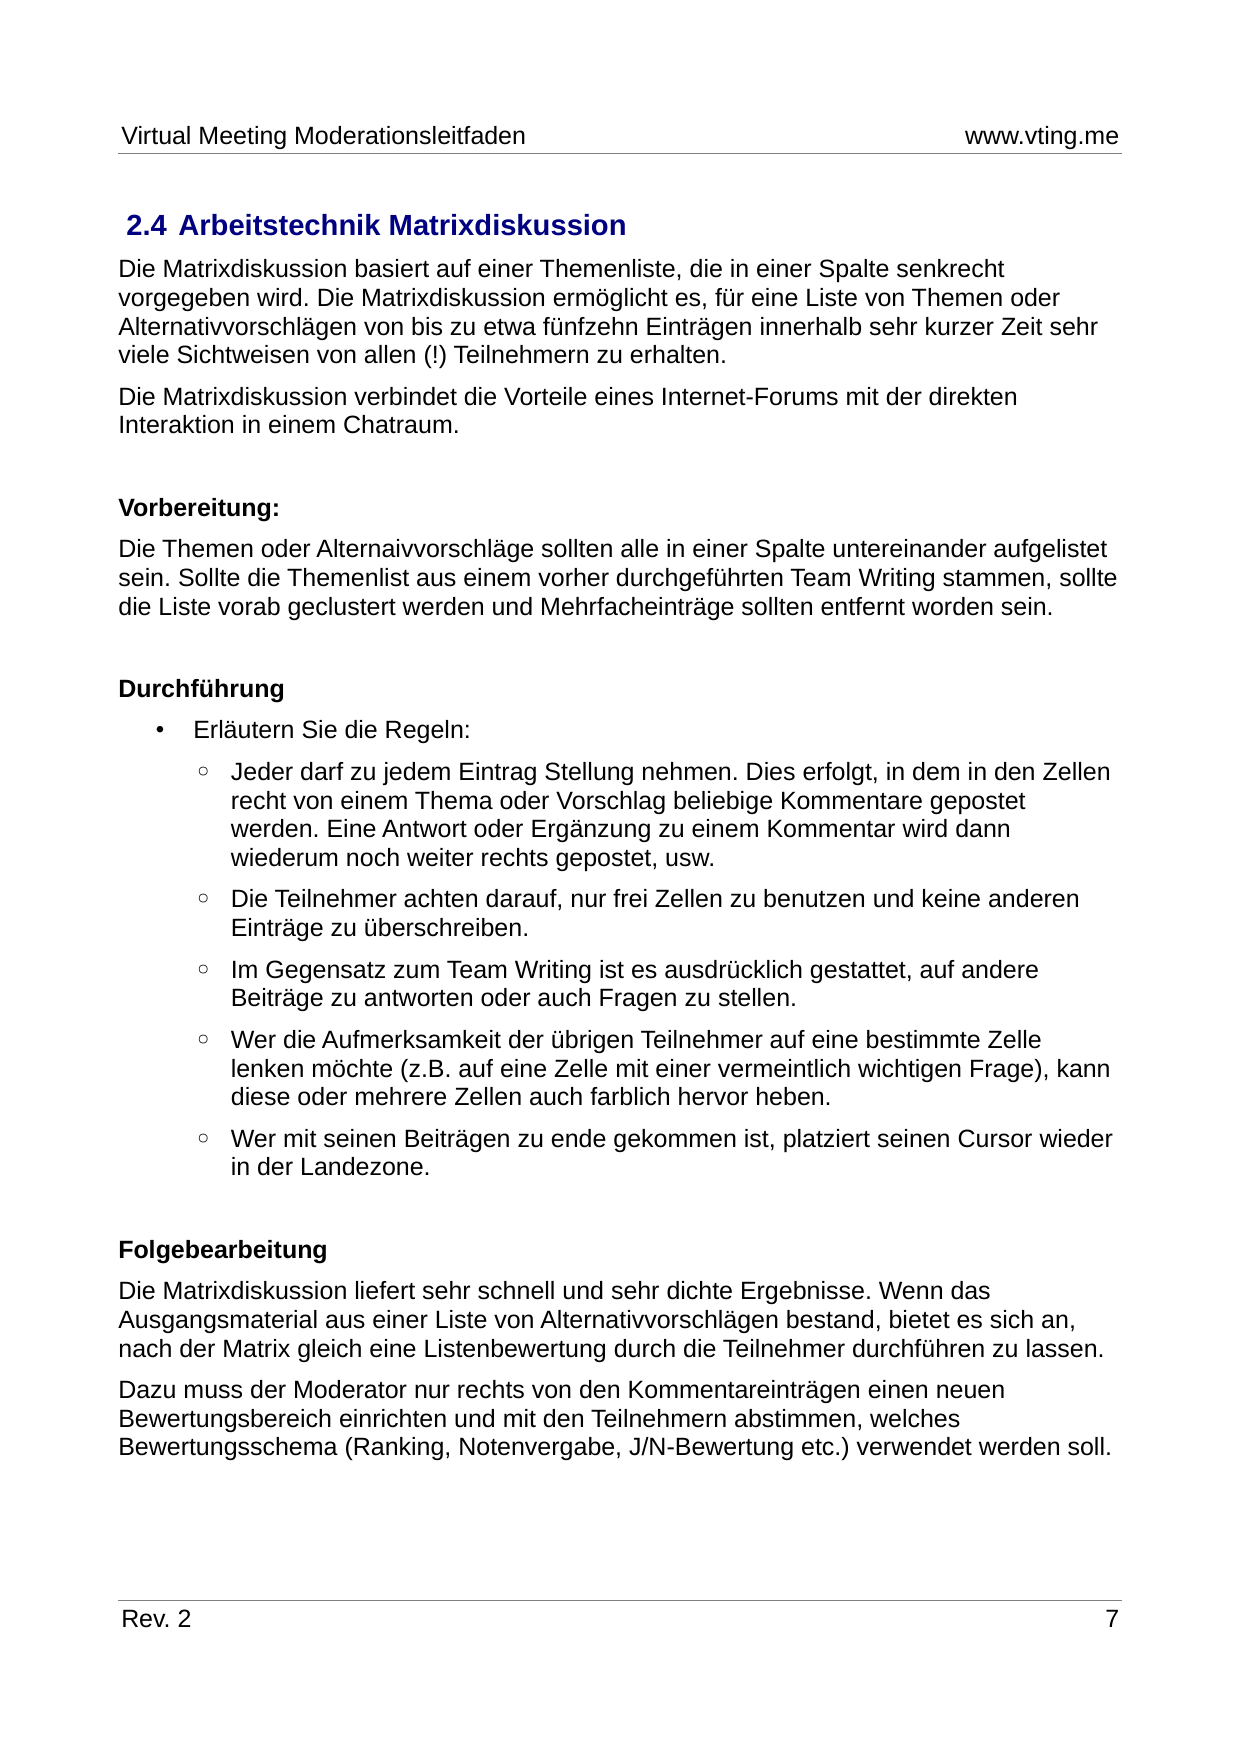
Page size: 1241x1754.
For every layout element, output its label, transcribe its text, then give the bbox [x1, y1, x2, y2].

text Die Matrixdiskussion liefert sehr schnell und sehr dichte Ergebnisse. Wenn das Ausgangsmaterial aus einer Liste von Alternativvorschlägen bestand, bietet es sich an, nach der Matrix gleich eine Listenbewertung durch die Teilnehmer durchführen zu lassen. [118, 1276, 1122, 1362]
subtitle Arbeitstechnik Matrixdiskussion [118, 208, 1122, 242]
text Folgebearbeitung [118, 1235, 1122, 1264]
list Jeder darf zu jedem Eintrag Stellung nehmen. Dies erfolgt, in dem in den Zellen recht von einem Thema oder Vorschlag beliebige Kommentare gepostet werden. Eine Antwort oder Ergänzung zu einem Kommentar wird dann wiederum noch weiter rechts gepostet, usw. [193, 757, 1122, 872]
list Wer die Aufmerksamkeit der übrigen Teilnehmer auf eine bestimmte Zelle lenken möchte (z.B. auf eine Zelle mit einer vermeintlich wichtigen Frage), kann diese oder mehrere Zellen auch farblich hervor heben. [193, 1025, 1122, 1111]
list Wer mit seinen Beiträgen zu ende gekommen ist, platziert seinen Cursor wieder in der Landezone. [193, 1123, 1122, 1181]
text Die Themen oder Alternaivvorschläge sollten alle in einer Spalte untereinander aufgelistet sein. Sollte die Themenlist aus einem vorher durchgeführten Team Writing stammen, sollte die Liste vorab geclustert werden und Mehrfacheinträge sollten entfernt worden sein. [118, 534, 1122, 621]
list Die Teilnehmer achten darauf, nur frei Zellen zu benutzen und keine anderen Einträge zu überschreiben. [193, 884, 1122, 942]
list Im Gegensatz zum Team Writing ist es ausdrücklich gestattet, auf andere Beiträge zu antworten oder auch Fragen zu stellen. [193, 954, 1122, 1012]
text Die Matrixdiskussion basiert auf einer Themenliste, die in einer Spalte senkrecht vorgegeben wird. Die Matrixdiskussion ermöglicht es, für eine Liste von Themen oder Alternativvorschlägen von bis zu etwa fünfzehn Einträgen innerhalb sehr kurzer Zeit sehr viele Sichtweisen von allen (!) Teilnehmern zu erhalten. [118, 254, 1122, 369]
list Erläutern Sie die Regeln: [156, 716, 1122, 744]
text Die Matrixdiskussion verbindet die Vorteile eines Internet-Forums mit der direkten Interaktion in einem Chatraum. [118, 382, 1122, 439]
text Vorbereitung: [118, 493, 1122, 522]
text Durchführung [118, 674, 1122, 703]
text Dazu muss der Moderator nur rechts von den Kommentareinträgen einen neuen Bewertungsbereich einrichten und mit den Teilnehmern abstimmen, welches Bewertungsschema (Ranking, Notenvergabe, J/N-Bewertung etc.) verwendet werden soll. [118, 1375, 1122, 1461]
